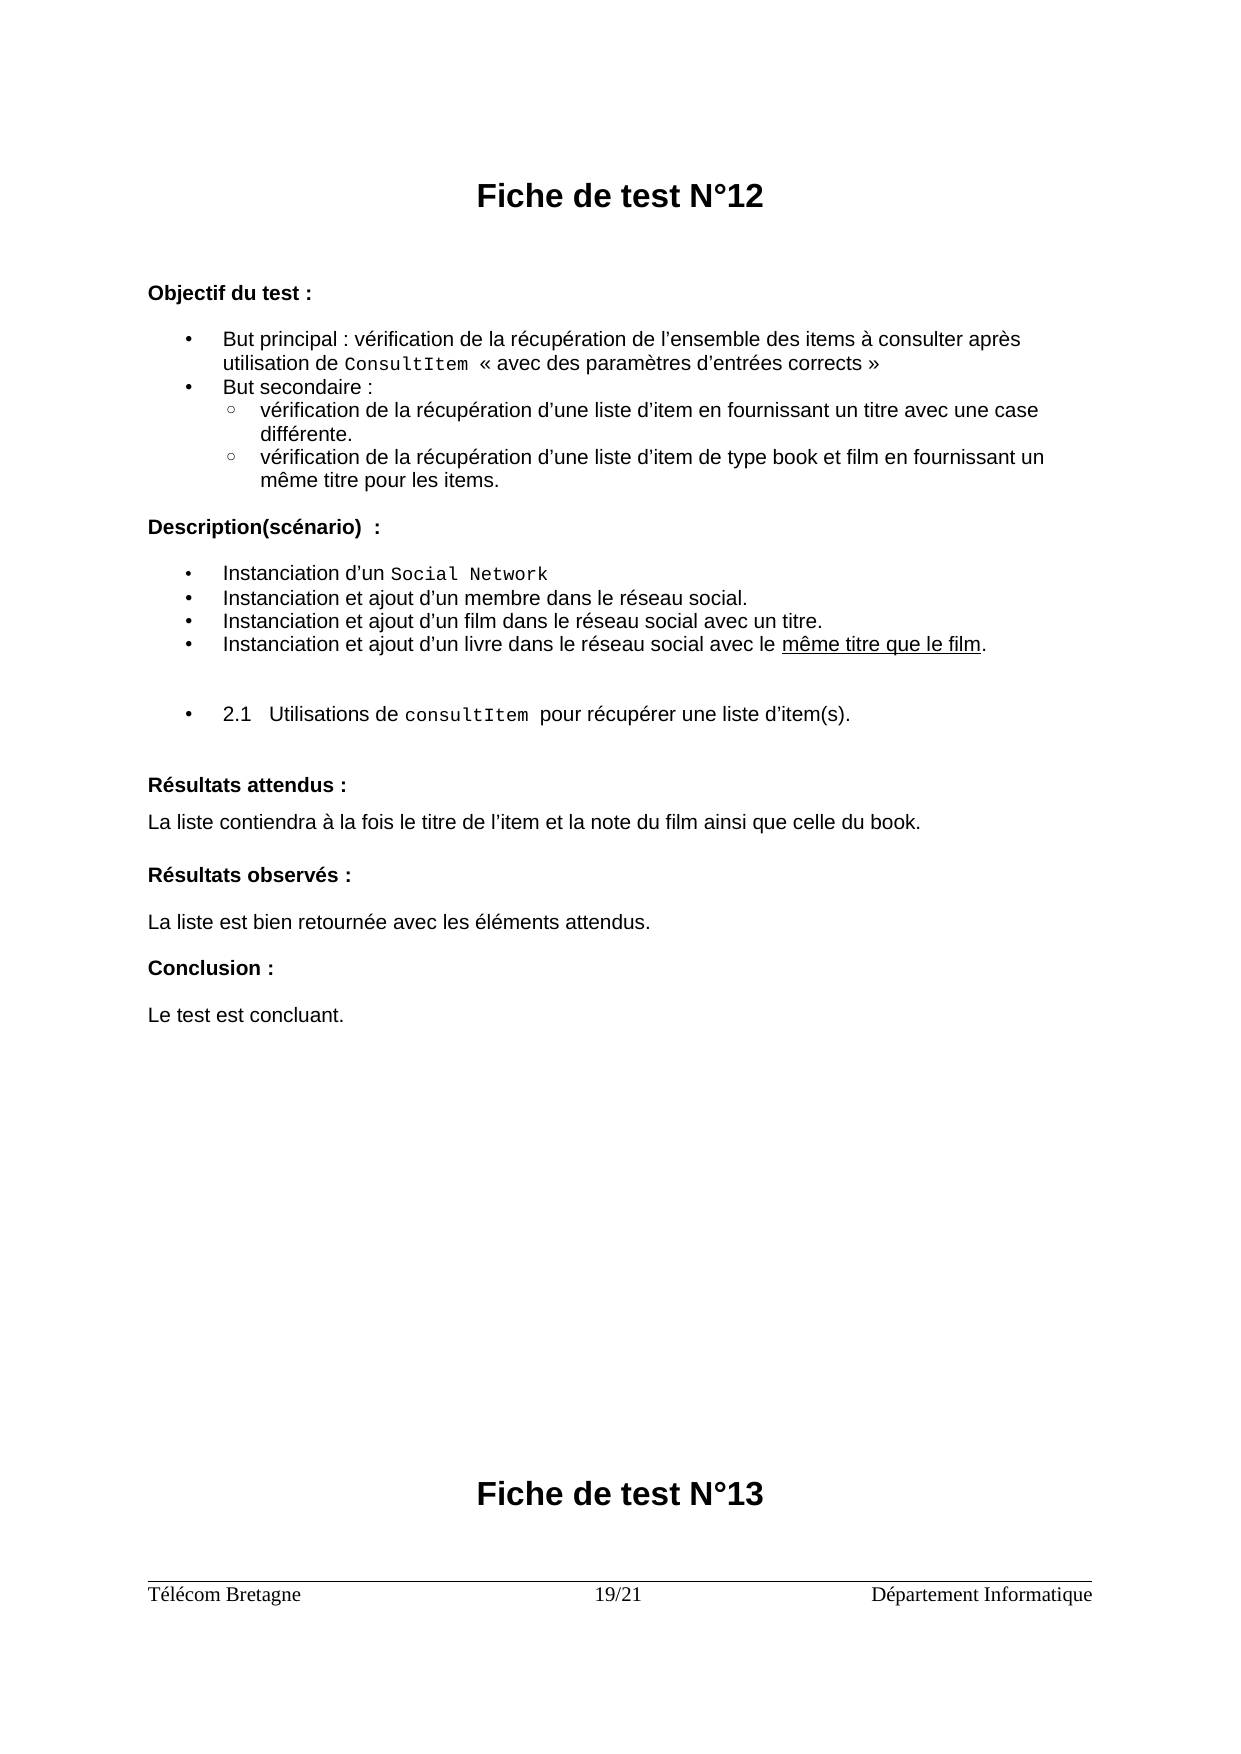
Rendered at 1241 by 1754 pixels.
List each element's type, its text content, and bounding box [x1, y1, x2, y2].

list But principal : vérification de la récupération de l’ensemble des items à consulter après utilisation de ConsultItem « avec des paramètres d’entrées corrects » [185, 328, 1092, 376]
list But secondaire : [185, 376, 1092, 399]
text Description(scénario) : [148, 515, 1092, 538]
text Objectif du test : [148, 281, 1092, 304]
list 2.1 Utilisations de consultItem pour récupérer une liste d’item(s). [185, 703, 1092, 727]
list vérification de la récupération d’une liste d’item en fournissant un titre avec une case différente. [223, 399, 1092, 445]
list Instanciation et ajout d’un film dans le réseau social avec un titre. [185, 609, 1092, 633]
text La liste est bien retournée avec les éléments attendus. [148, 911, 1092, 934]
text Résultats attendus : [148, 773, 1092, 797]
list Instanciation et ajout d’un livre dans le réseau social avec le même titre que le film. [185, 633, 1092, 656]
list Instanciation d’un Social Network [185, 562, 1092, 586]
list Instanciation et ajout d’un membre dans le réseau social. [185, 586, 1092, 609]
text La liste contiendra à la fois le titre de l’item et la note du film ainsi que celle du book. [148, 811, 1092, 834]
text Le test est concluant. [148, 1003, 1092, 1027]
title Fiche de test N°13 [148, 1476, 1092, 1513]
text Résultats observés : [148, 864, 1092, 887]
subtitle Conclusion : [148, 957, 1092, 980]
title Fiche de test N°12 [148, 177, 1092, 214]
list vérification de la récupération d’une liste d’item de type book et film en fournissant un même titre pour les items. [223, 445, 1092, 492]
